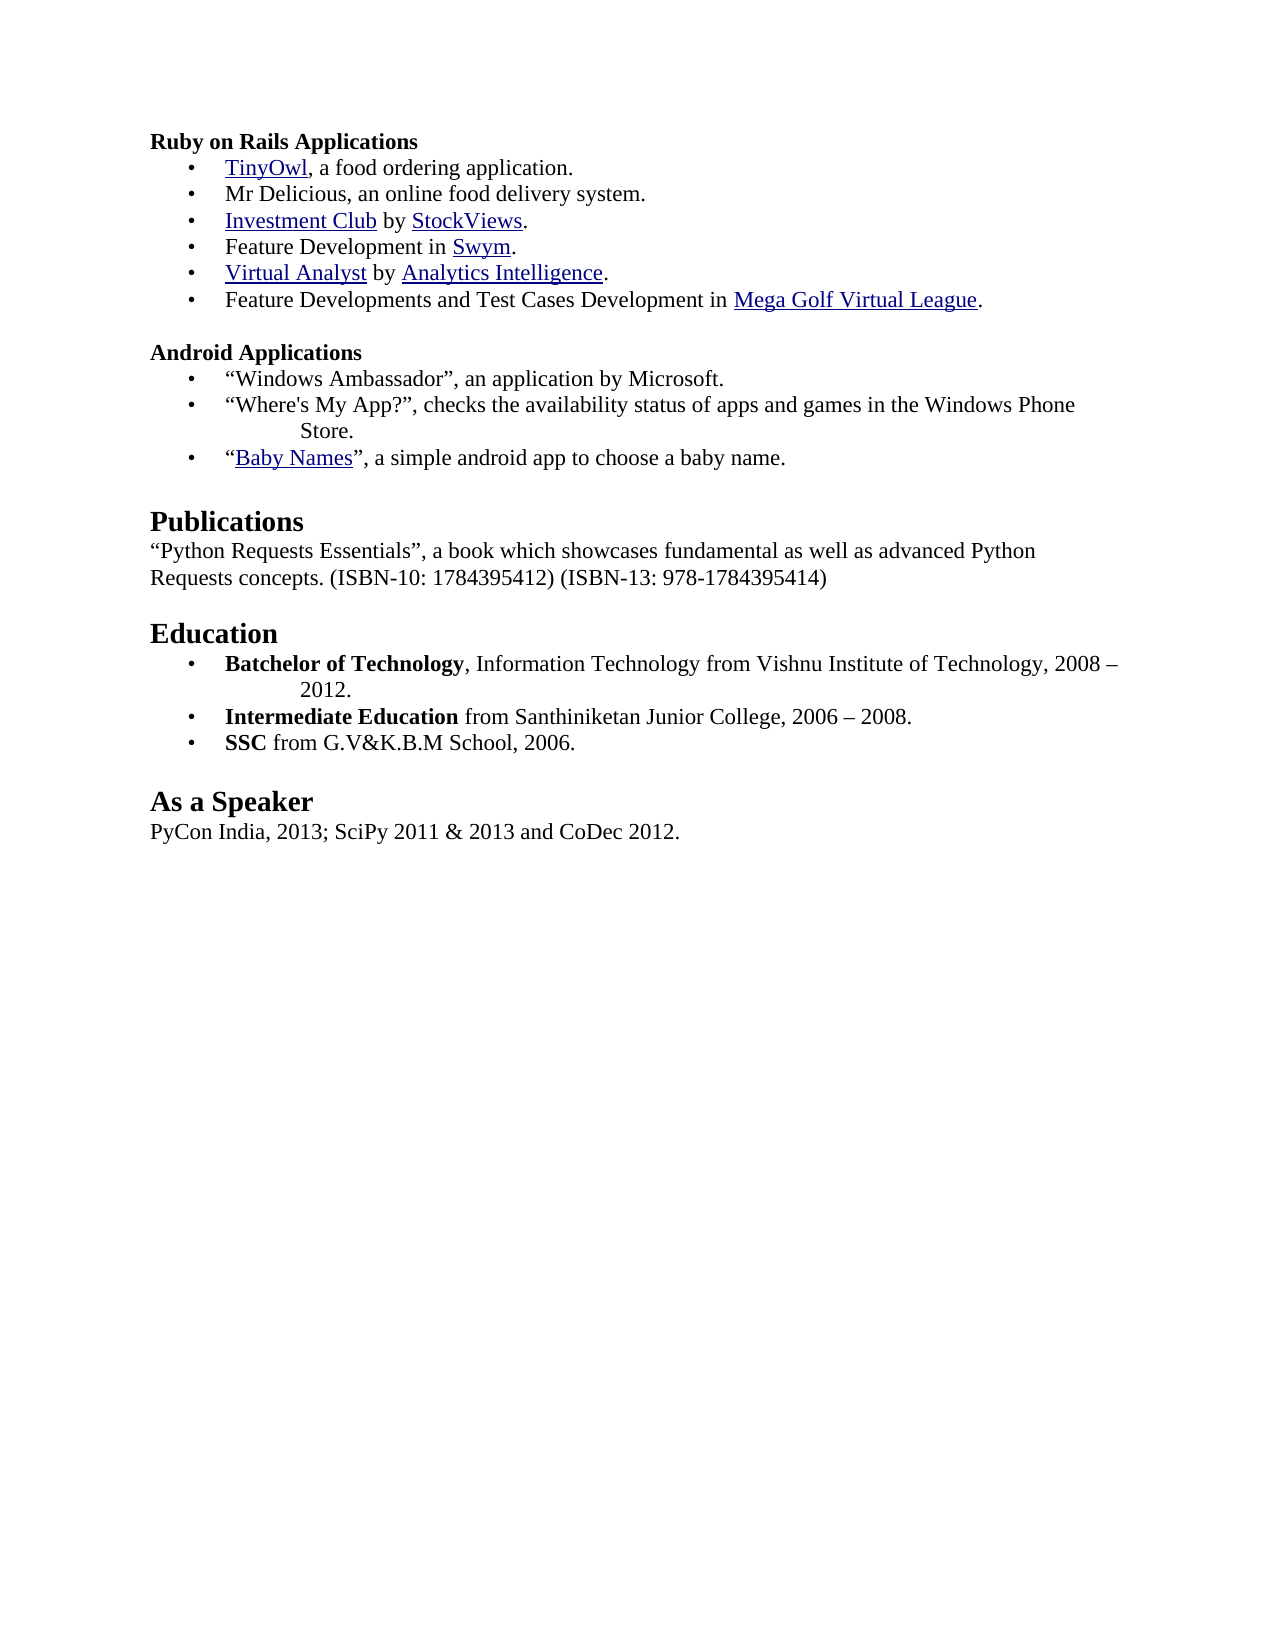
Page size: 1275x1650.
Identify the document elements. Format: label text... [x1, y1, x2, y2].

text Ruby on Rails Applications [150, 128, 1125, 154]
list Investment Club by StockViews. [187, 207, 1125, 233]
list “Where's My App?”, checks the availability status of apps and games in the Windows Phone Store. [187, 391, 1125, 444]
text Publications [150, 504, 1125, 537]
text PyCon India, 2013; SciPy 2011 & 2013 and CoDec 2012. [150, 818, 1125, 844]
list Feature Developments and Test Cases Development in Mega Golf Virtual League. [187, 286, 1125, 312]
list TinyOwl, a food ordering application. [187, 154, 1125, 180]
list Feature Development in Swym. [187, 233, 1125, 259]
text Education [150, 616, 1125, 650]
list “Baby Names”, a simple android app to choose a baby name. [187, 444, 1125, 470]
list “Windows Ambassador”, an application by Microsoft. [187, 365, 1125, 391]
list Mr Delicious, an online food delivery system. [187, 180, 1125, 207]
list SSC from G.V&K.B.M School, 2006. [187, 729, 1125, 755]
text “Python Requests Essentials”, a book which showcases fundamental as well as advanced Python Requests concepts. (ISBN-10: 1784395412) (ISBN-13: 978-1784395414) [150, 537, 1125, 590]
list Intermediate Education from Santhiniketan Junior College, 2006 – 2008. [187, 703, 1125, 729]
list Virtual Analyst by Analytics Intelligence. [187, 259, 1125, 286]
text As a Speaker [150, 784, 1125, 818]
list Batchelor of Technology, Information Technology from Vishnu Institute of Technology, 2008 – 2012. [187, 650, 1125, 703]
text Android Applications [150, 338, 1125, 365]
